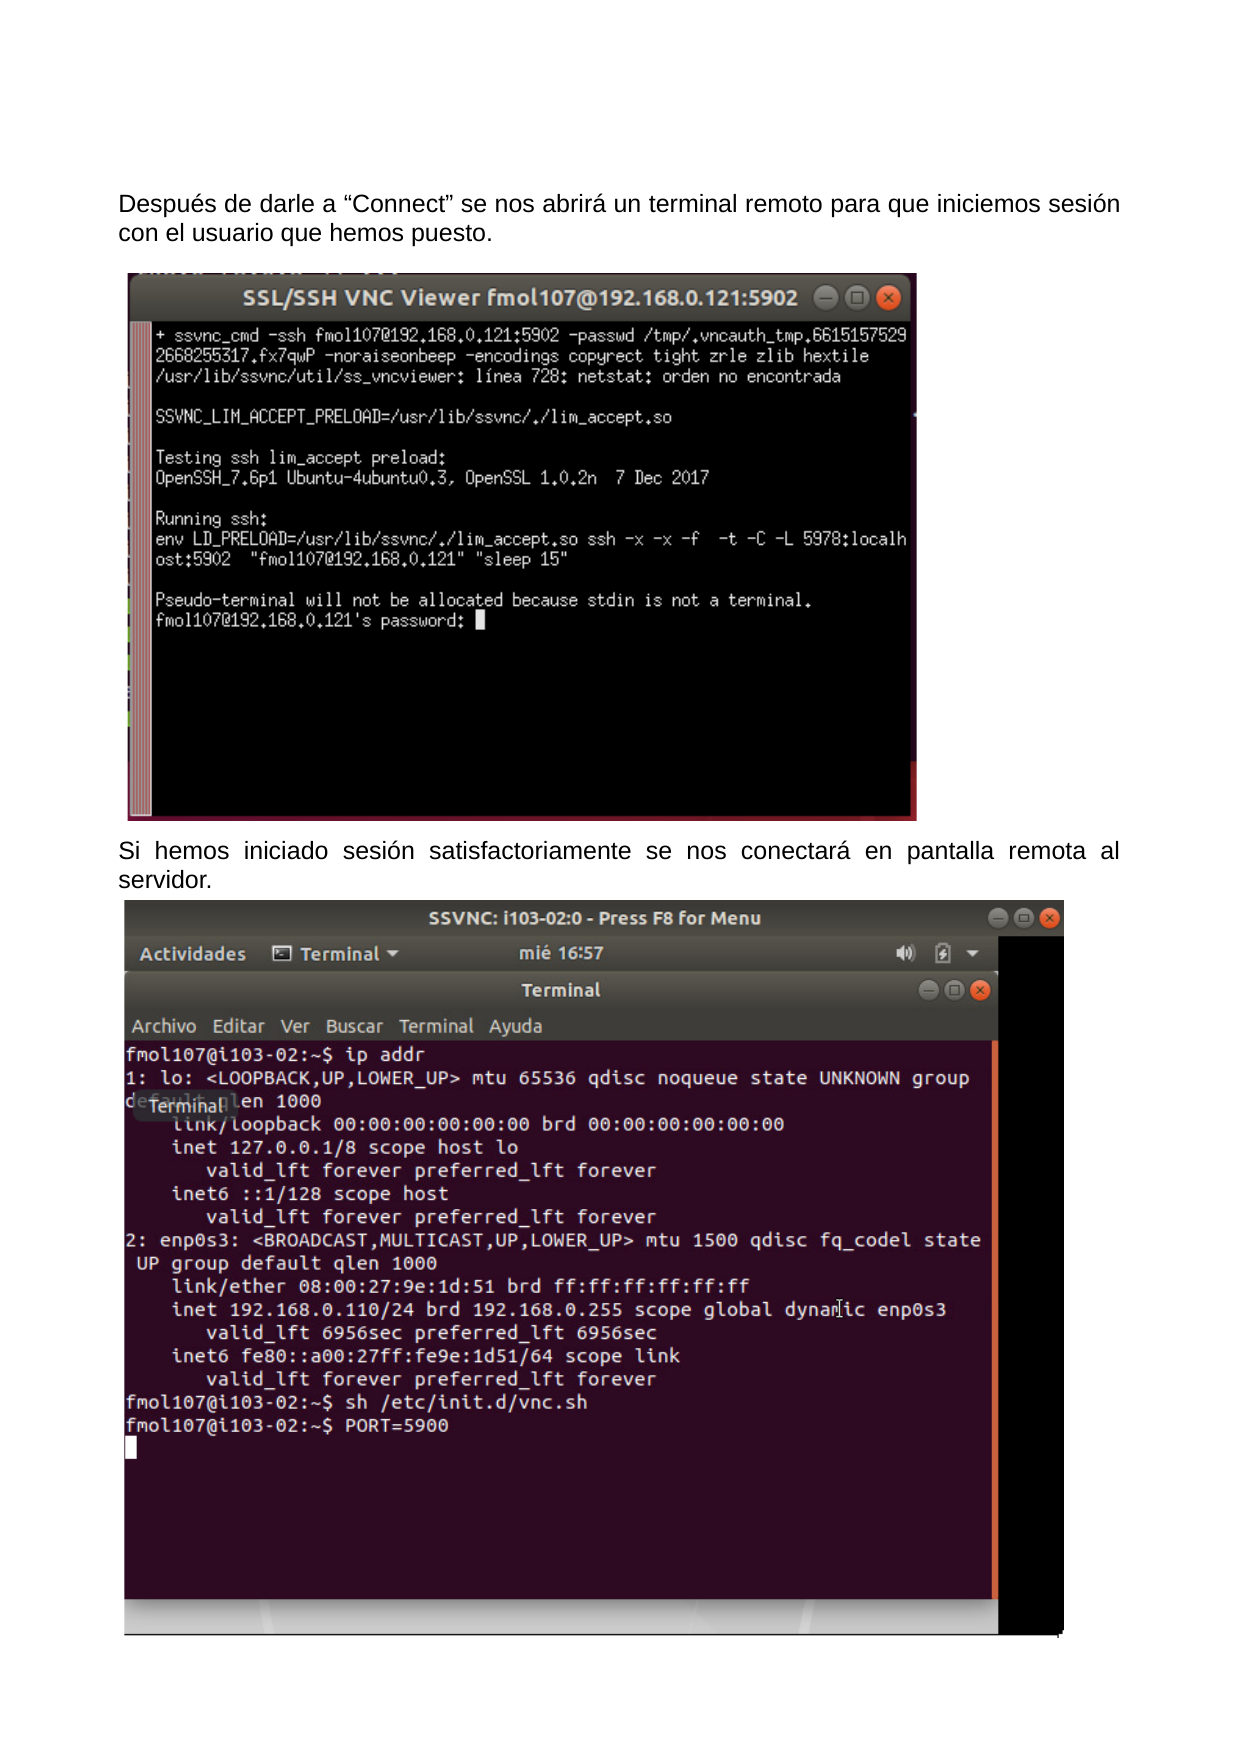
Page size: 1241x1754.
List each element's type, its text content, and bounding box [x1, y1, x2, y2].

text Después de darle a “Connect” se nos abrirá un terminal remoto para que iniciemos sesión con el usuario que hemos puesto. [118, 189, 1122, 246]
picture [124, 900, 1064, 1638]
picture [127, 273, 917, 821]
text Si hemos iniciado sesión satisfactoriamente se nos conectará en pantalla remota al servidor. [118, 836, 1122, 894]
